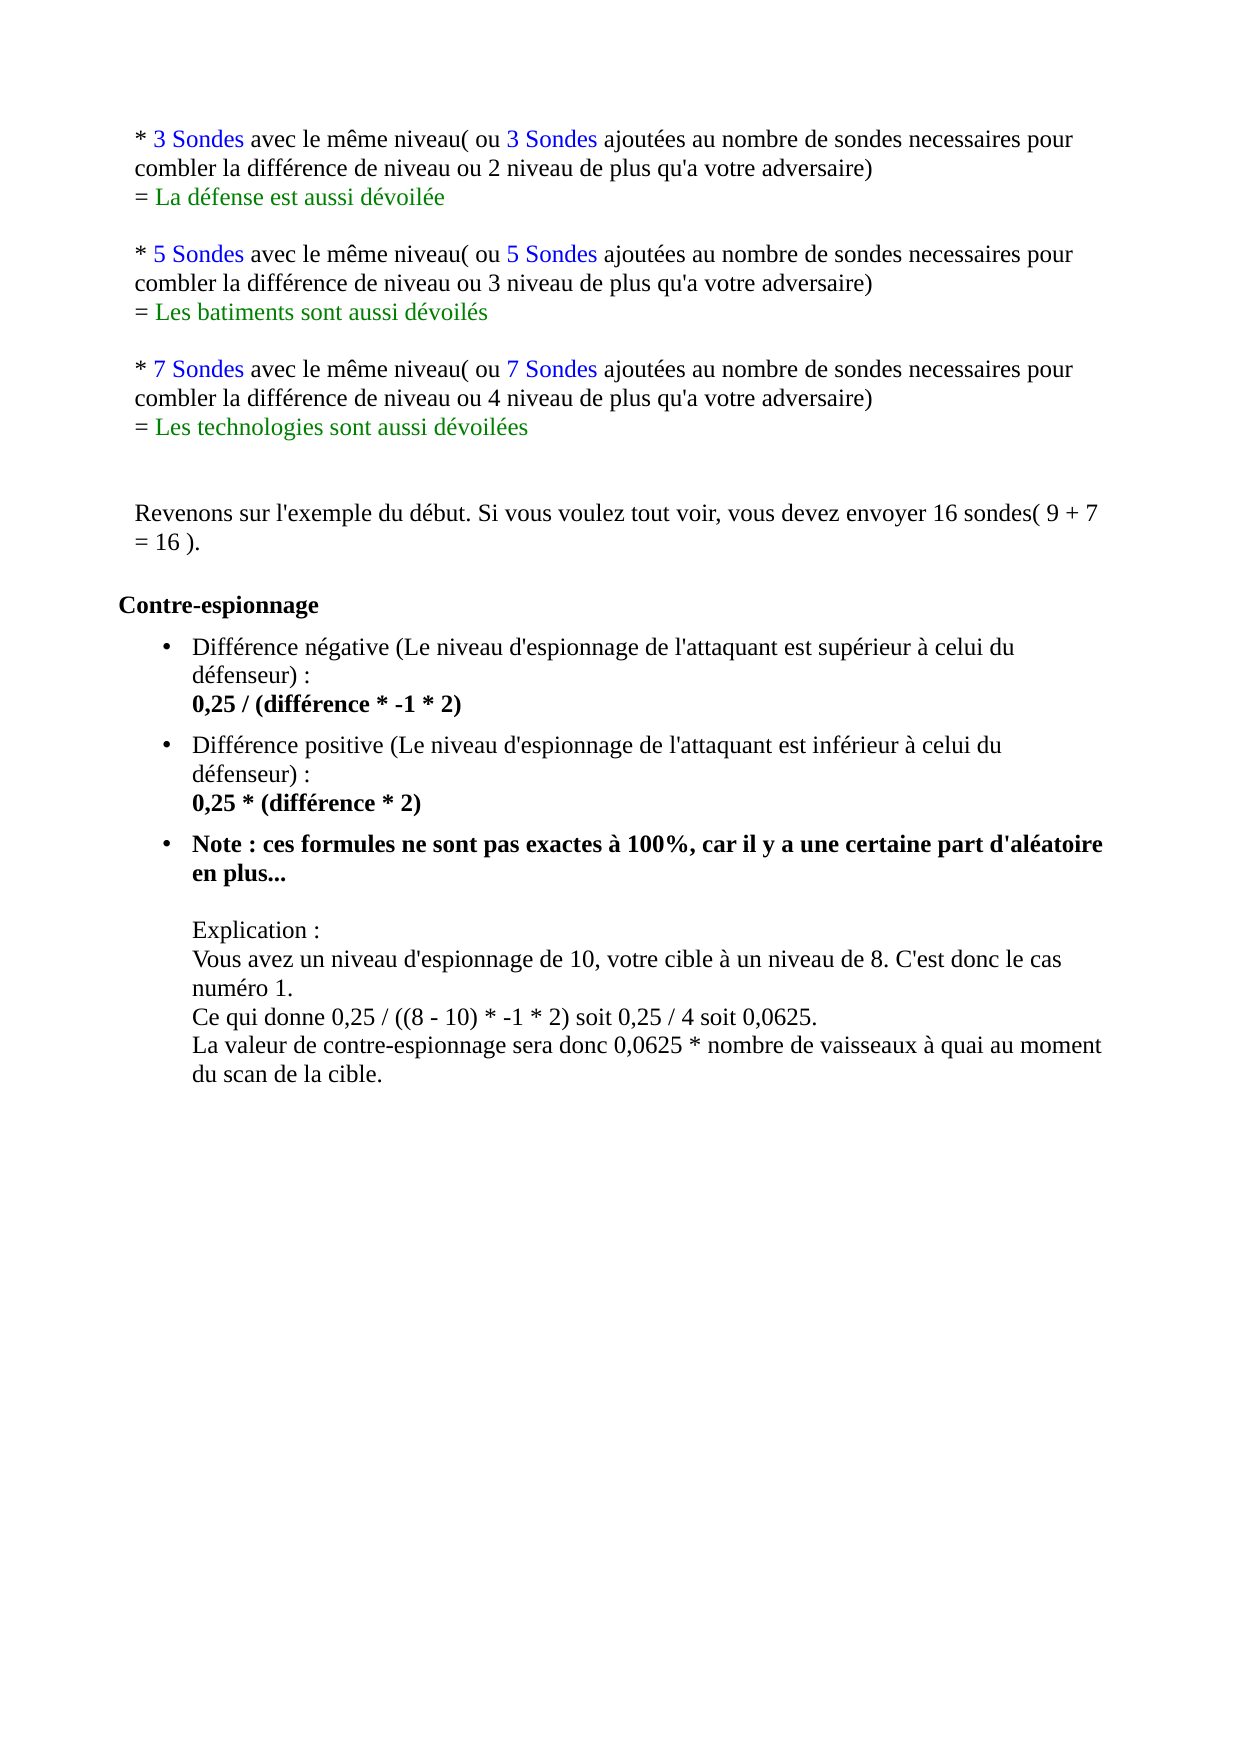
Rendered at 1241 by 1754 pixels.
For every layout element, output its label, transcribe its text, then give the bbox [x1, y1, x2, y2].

list Note : ces formules ne sont pas exactes à 100%, car il y a une certaine part d'aléatoire en plus... Explication : Vous avez un niveau d'espionnage de 10, votre cible à un niveau de 8. C'est donc le cas numéro 1. Ce qui donne 0,25 / ((8 - 10) * -1 * 2) soit 0,25 / 4 soit 0,0625. La valeur de contre-espionnage sera donc 0,0625 * nombre de vaisseaux à quai au moment du scan de la cible. [162, 829, 1122, 1088]
text Contre-espionnage [118, 562, 1122, 619]
list Différence positive (Le niveau d'espionnage de l'attaquant est inférieur à celui du défenseur) : 0,25 * (différence * 2) [162, 731, 1122, 817]
list Différence négative (Le niveau d'espionnage de l'attaquant est supérieur à celui du défenseur) : 0,25 / (différence * -1 * 2) [162, 632, 1122, 718]
table_header * 3 Sondes avec le même niveau( ou 3 Sondes ajoutées au nombre de sondes necessaires pour combler la différence de niveau ou 2 niveau de plus qu'a votre adversaire) = La défense est aussi dévoilée * 5 Sondes avec le même niveau( ou 5 Sondes ajoutées au nombre de sondes necessaires pour combler la différence de niveau ou 3 niveau de plus qu'a votre adversaire) = Les batiments sont aussi dévoilés * 7 Sondes avec le même niveau( ou 7 Sondes ajoutées au nombre de sondes necessaires pour combler la différence de niveau ou 4 niveau de plus qu'a votre adversaire) = Les technologies sont aussi dévoilées Revenons sur l'exemple du début. Si vous voulez tout voir, vous devez envoyer 16 sondes( 9 + 7 = 16 ). [128, 118, 1112, 562]
